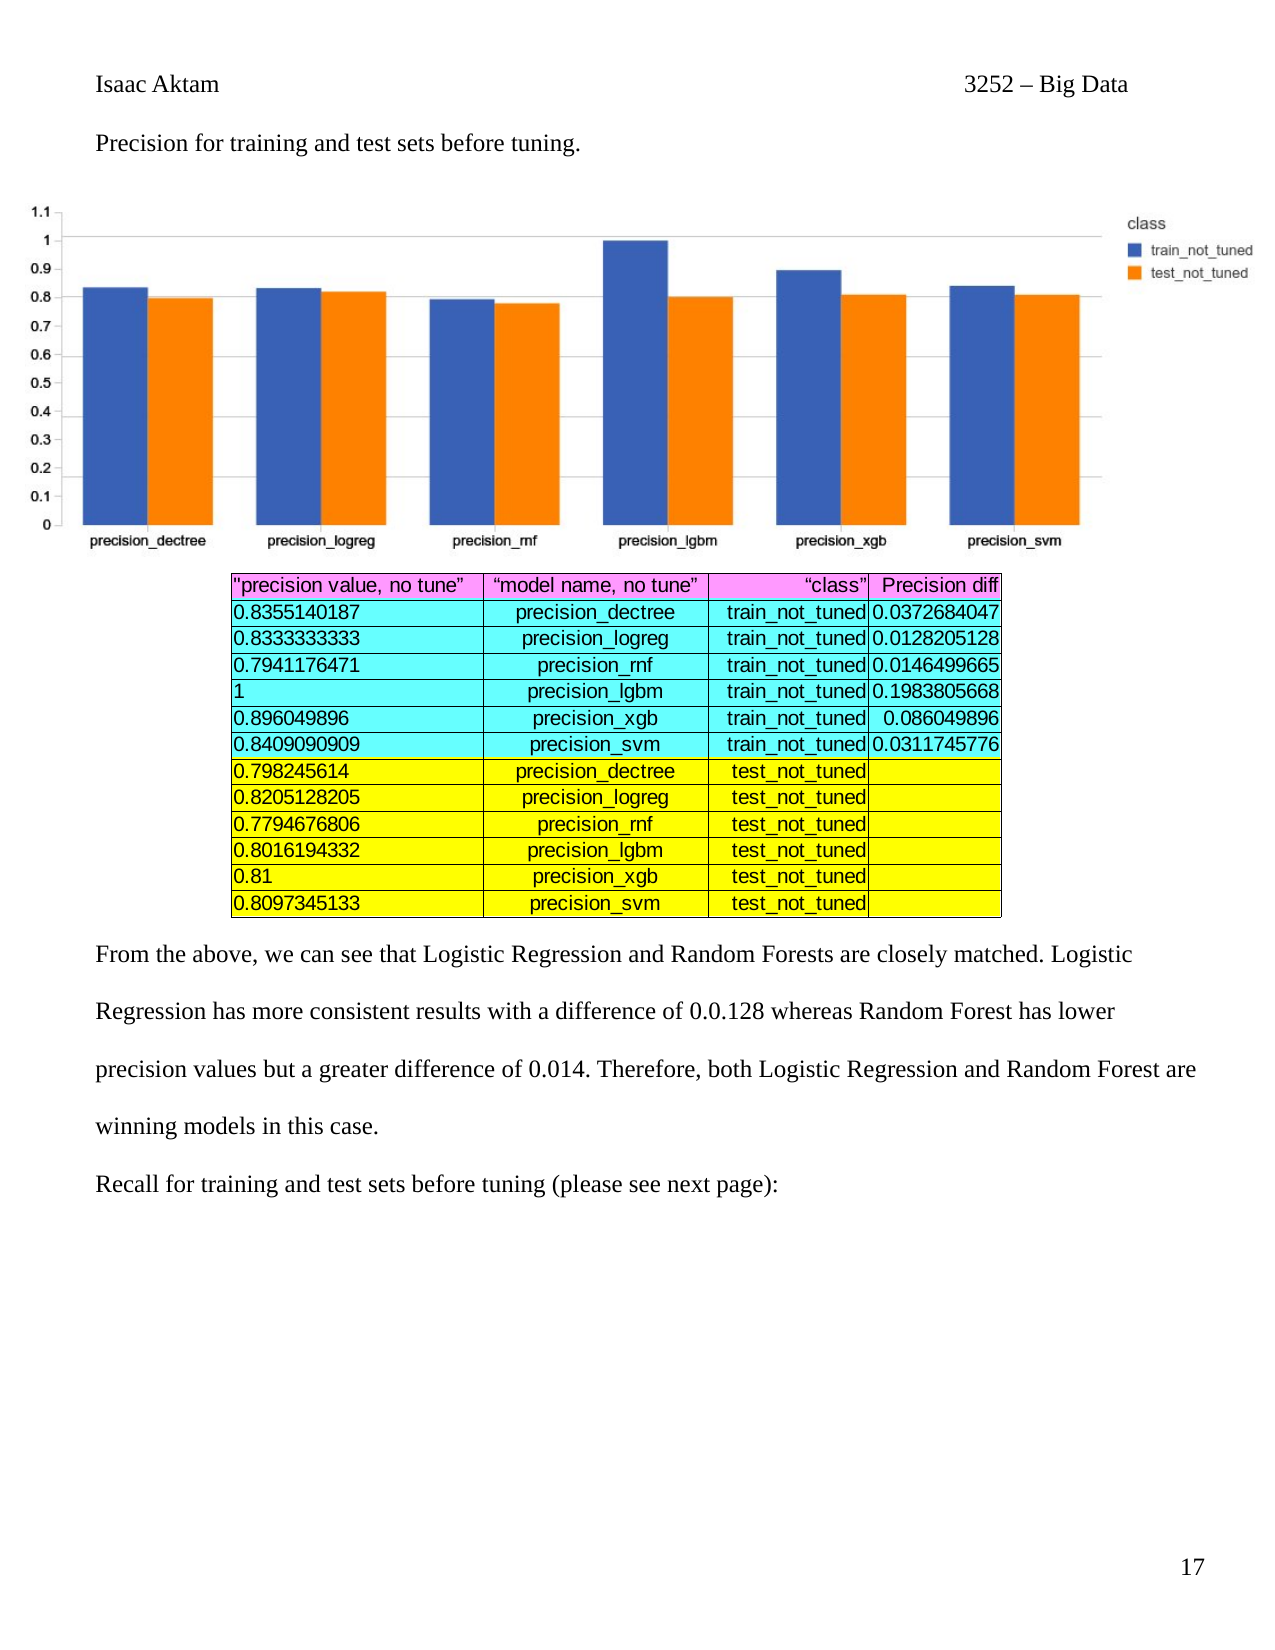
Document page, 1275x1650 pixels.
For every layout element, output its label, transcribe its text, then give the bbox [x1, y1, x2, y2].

text From the above, we can see that Logistic Regression and Random Forests are closely matched. Logistic Regression has more consistent results with a difference of 0.0.128 whereas Random Forest has lower precision values but a greater difference of 0.014. Therefore, both Logistic Regression and Random Forest are winning models in this case. [95, 939, 1204, 1140]
text Recall for training and test sets before tuning (please see next page): [95, 1169, 1204, 1198]
text Precision for training and test sets before tuning. [95, 128, 1204, 157]
picture [24, 185, 1275, 566]
